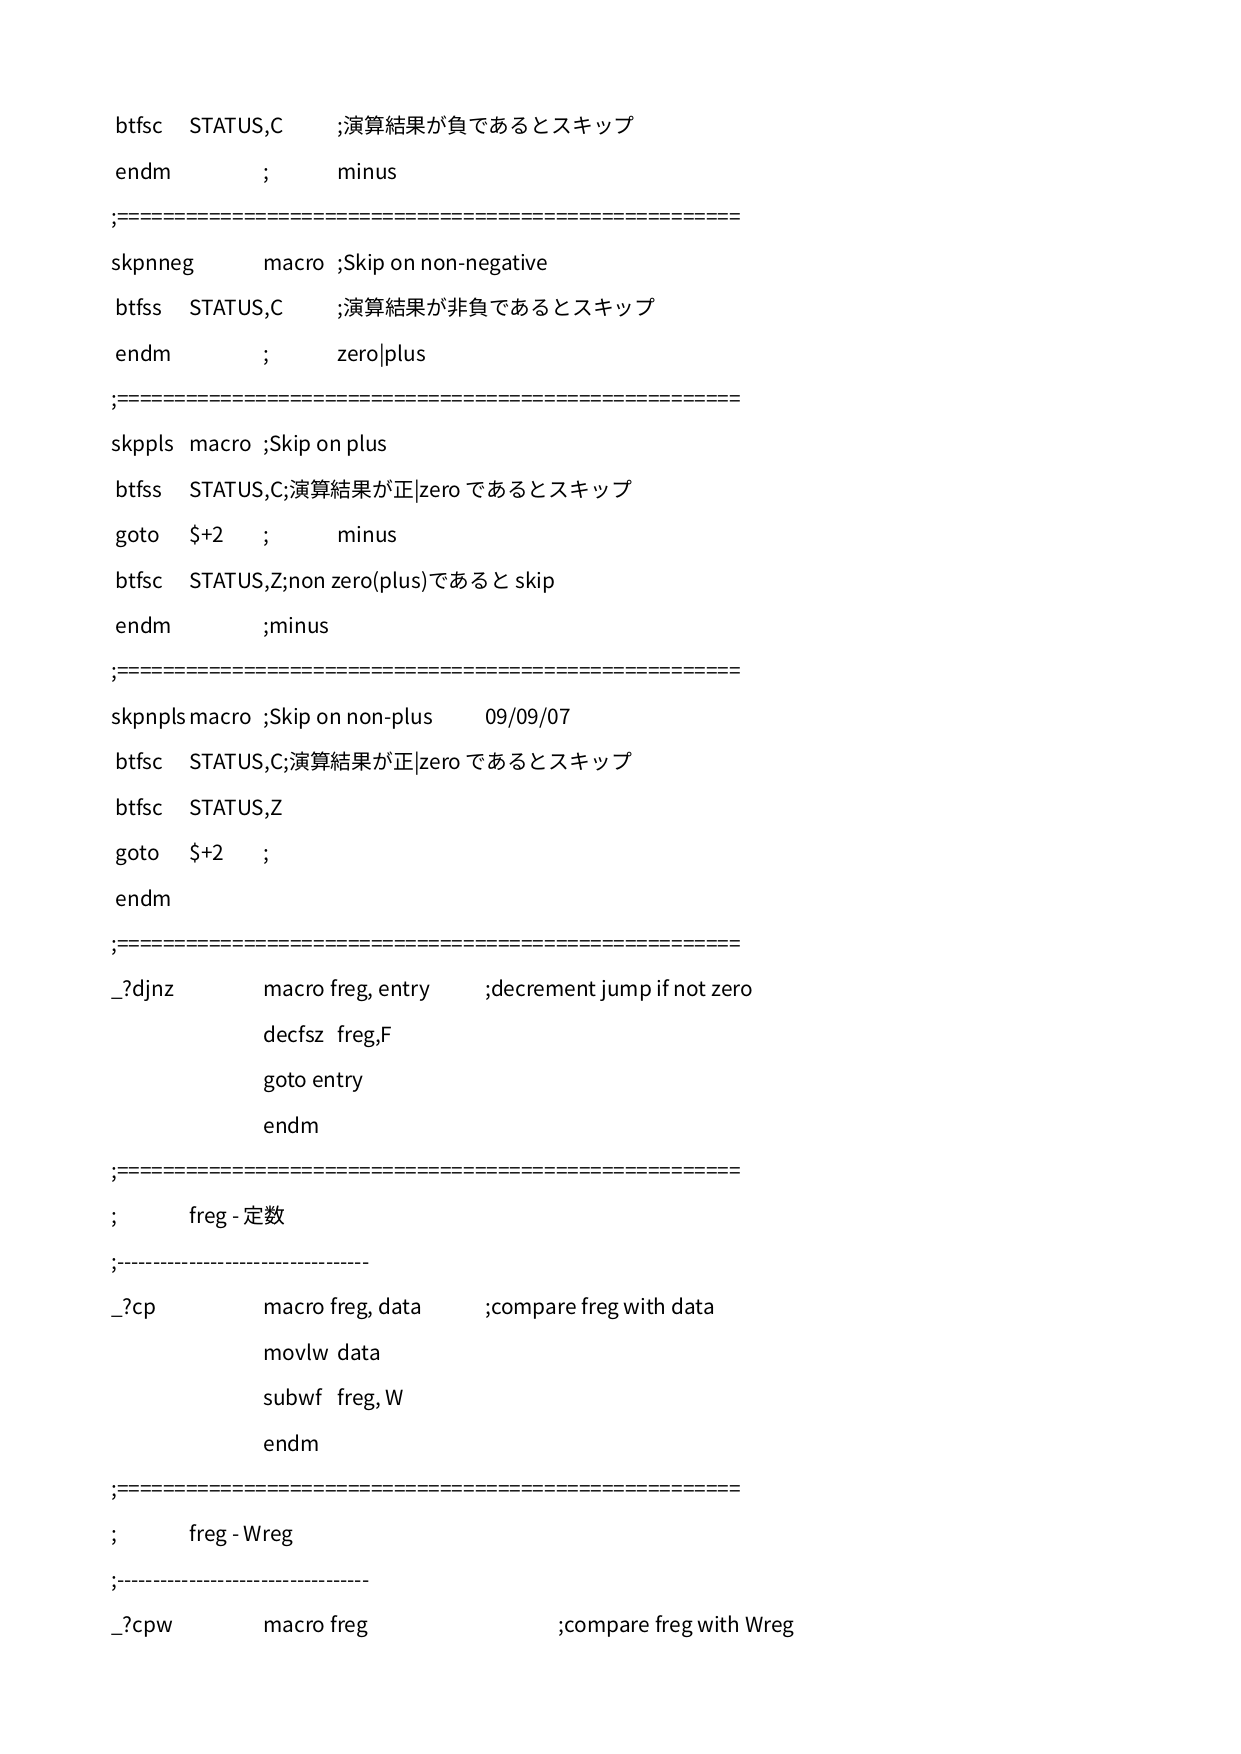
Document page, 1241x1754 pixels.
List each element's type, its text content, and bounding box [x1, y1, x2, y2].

text endm [111, 873, 1197, 919]
text endm ; zero|plus [111, 328, 1197, 374]
text btfss STATUS,C;演算結果が正|zeroであるとスキップ [111, 464, 1197, 510]
text endm [111, 1100, 1197, 1146]
text skppls macro ;Skip on plus [111, 419, 1197, 464]
text _?cp macro freg, data ;compare freg with data [111, 1282, 1197, 1327]
text ;====================================================== [111, 1464, 1197, 1509]
text ; freg - Wreg [111, 1509, 1197, 1554]
text ;====================================================== [111, 919, 1197, 964]
text ;----------------------------------- [111, 1237, 1197, 1282]
text skpnpls macro ;Skip on non-plus 09/09/07 [111, 692, 1197, 737]
text goto $+2 ; [111, 828, 1197, 873]
text ;====================================================== [111, 646, 1197, 692]
text ; freg - 定数 [111, 1191, 1197, 1237]
text btfsc STATUS,Z;non zero(plus)であるとskip [111, 555, 1197, 601]
text decfsz freg,F [111, 1009, 1197, 1055]
text goto $+2 ; minus [111, 510, 1197, 555]
text _?cpw macro freg ;compare freg with Wreg [111, 1600, 1197, 1645]
text subwf freg, W [111, 1373, 1197, 1418]
text _?djnz macro freg, entry ;decrement jump if not zero [111, 964, 1197, 1009]
text endm [111, 1418, 1197, 1464]
text ;====================================================== [111, 1146, 1197, 1191]
text btfsc STATUS,Z [111, 782, 1197, 828]
text endm ;minus [111, 601, 1197, 646]
text skpnneg macro ;Skip on non-negative [111, 237, 1197, 283]
text ;----------------------------------- [111, 1554, 1197, 1600]
text ;====================================================== [111, 192, 1197, 237]
text movlw data [111, 1327, 1197, 1373]
text endm ; minus [111, 147, 1197, 192]
text btfsc STATUS,C ;演算結果が負であるとスキップ [111, 101, 1197, 147]
text goto entry [111, 1055, 1197, 1100]
text ;====================================================== [111, 374, 1197, 419]
text btfss STATUS,C ;演算結果が非負であるとスキップ [111, 283, 1197, 328]
text btfsc STATUS,C;演算結果が正|zeroであるとスキップ [111, 737, 1197, 782]
